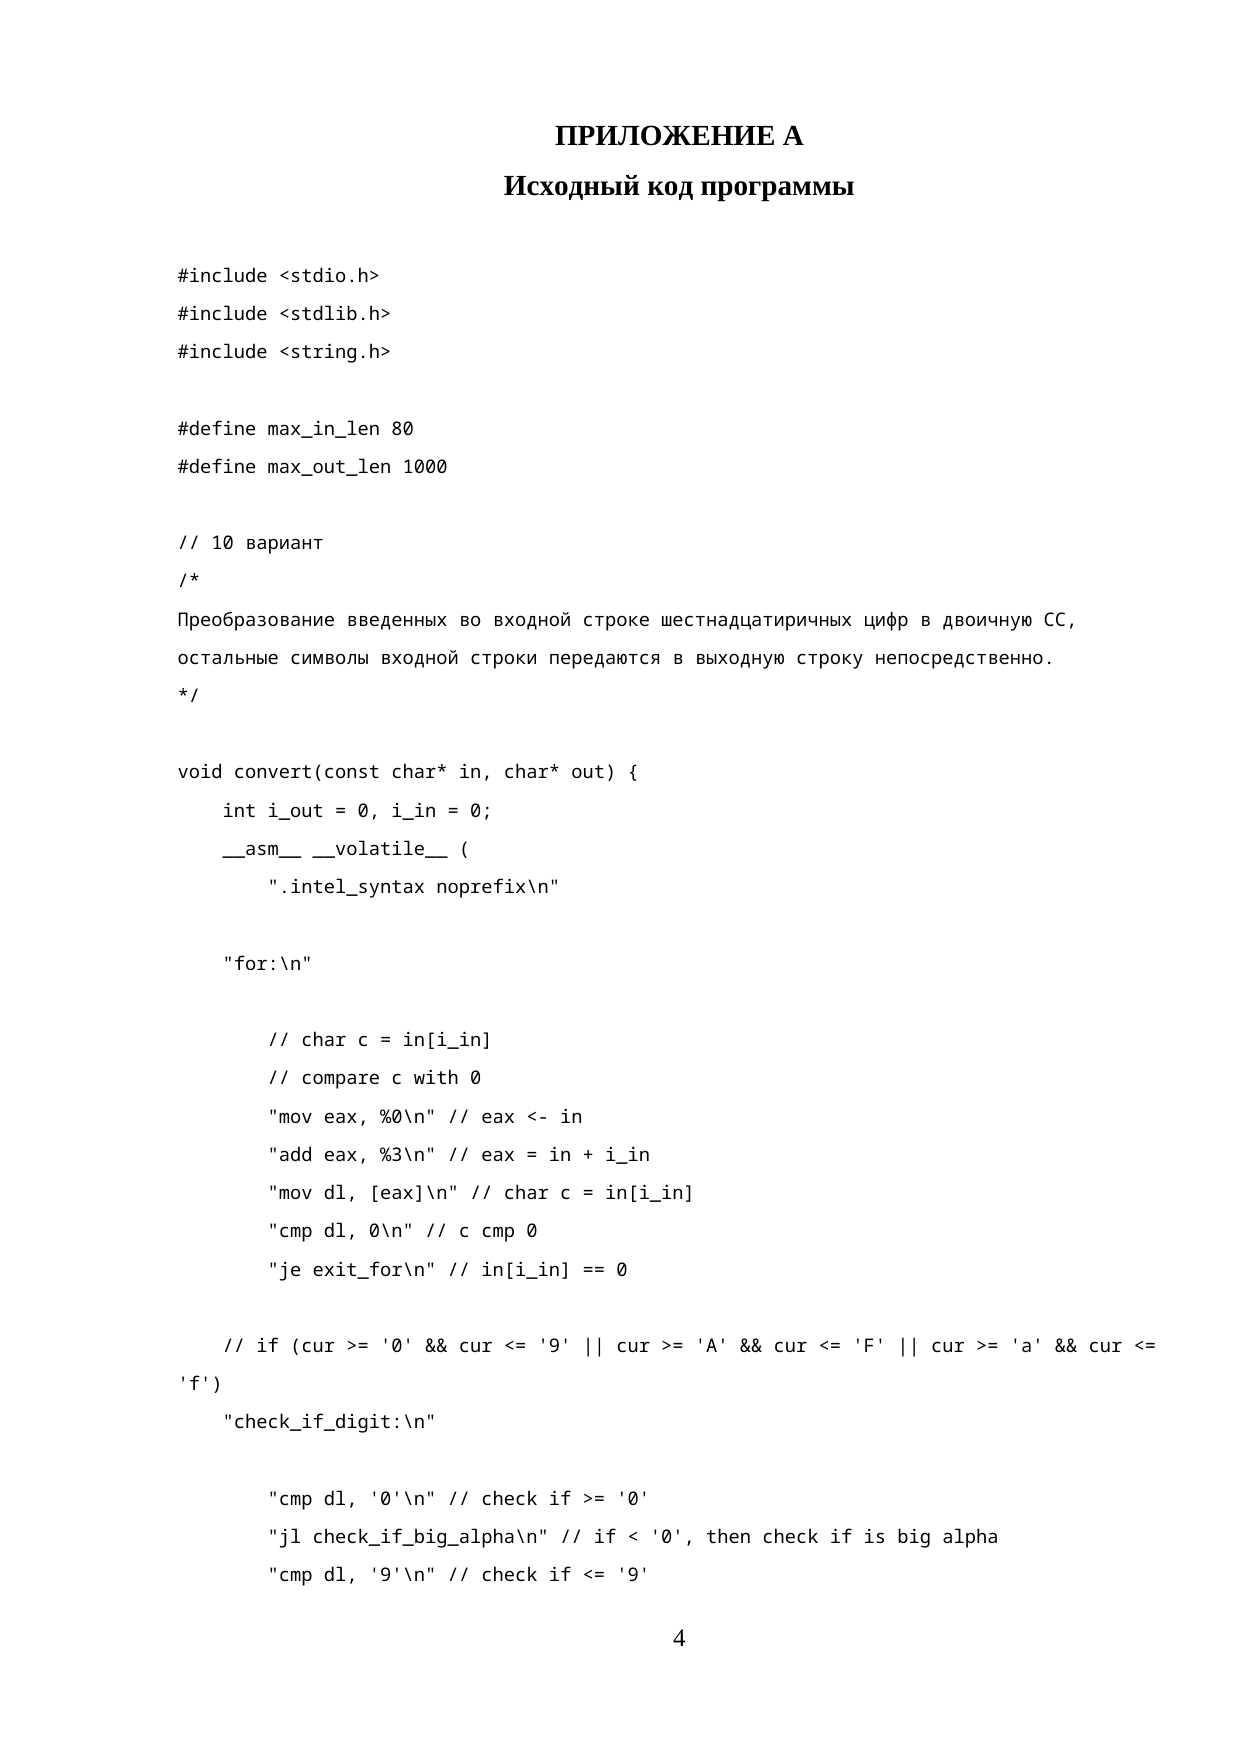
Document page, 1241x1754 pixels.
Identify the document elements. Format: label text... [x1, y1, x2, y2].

text #define max_in_len 80 [177, 415, 1181, 440]
text #include <stdio.h> [177, 262, 1181, 287]
text /* [177, 568, 1181, 593]
text void convert(const char* in, char* out) { [177, 759, 1181, 784]
text #include <stdlib.h> [177, 300, 1181, 326]
text "for:\n" [177, 950, 1181, 976]
text // char c = in[i_in] [177, 1026, 1181, 1052]
text "cmp dl, 0\n" // c cmp 0 [177, 1218, 1181, 1243]
text #include <string.h> [177, 338, 1181, 364]
text остальные символы входной строки передаются в выходную строку непосредственно. [177, 644, 1181, 670]
text __asm__ __volatile__ ( [177, 835, 1181, 861]
text "cmp dl, '0'\n" // check if >= '0' [177, 1485, 1181, 1511]
text "cmp dl, '9'\n" // check if <= '9' [177, 1562, 1181, 1587]
text "mov eax, %0\n" // eax <- in [177, 1103, 1181, 1128]
text Исходный код программы [177, 168, 1181, 202]
text Преобразование введенных во входной строке шестнадцатиричных цифр в двоичную СС, [177, 606, 1181, 631]
text "check_if_digit:\n" [177, 1409, 1181, 1434]
text */ [177, 682, 1181, 708]
text #define max_out_len 1000 [177, 453, 1181, 478]
text "add eax, %3\n" // eax = in + i_in [177, 1141, 1181, 1167]
text int i_out = 0, i_in = 0; [177, 797, 1181, 823]
text ПРИЛОЖЕНИЕ А [177, 118, 1181, 152]
text // compare c with 0 [177, 1065, 1181, 1090]
text "je exit_for\n" // in[i_in] == 0 [177, 1256, 1181, 1281]
text "jl check_if_big_alpha\n" // if < '0', then check if is big alpha [177, 1523, 1181, 1549]
text // 10 вариант [177, 529, 1181, 555]
text ".intel_syntax noprefix\n" [177, 873, 1181, 899]
text "mov dl, [eax]\n" // char c = in[i_in] [177, 1179, 1181, 1205]
text // if (cur >= '0' && cur <= '9' || cur >= 'A' && cur <= 'F' || cur >= 'a' && cur <= 'f') [177, 1332, 1181, 1396]
